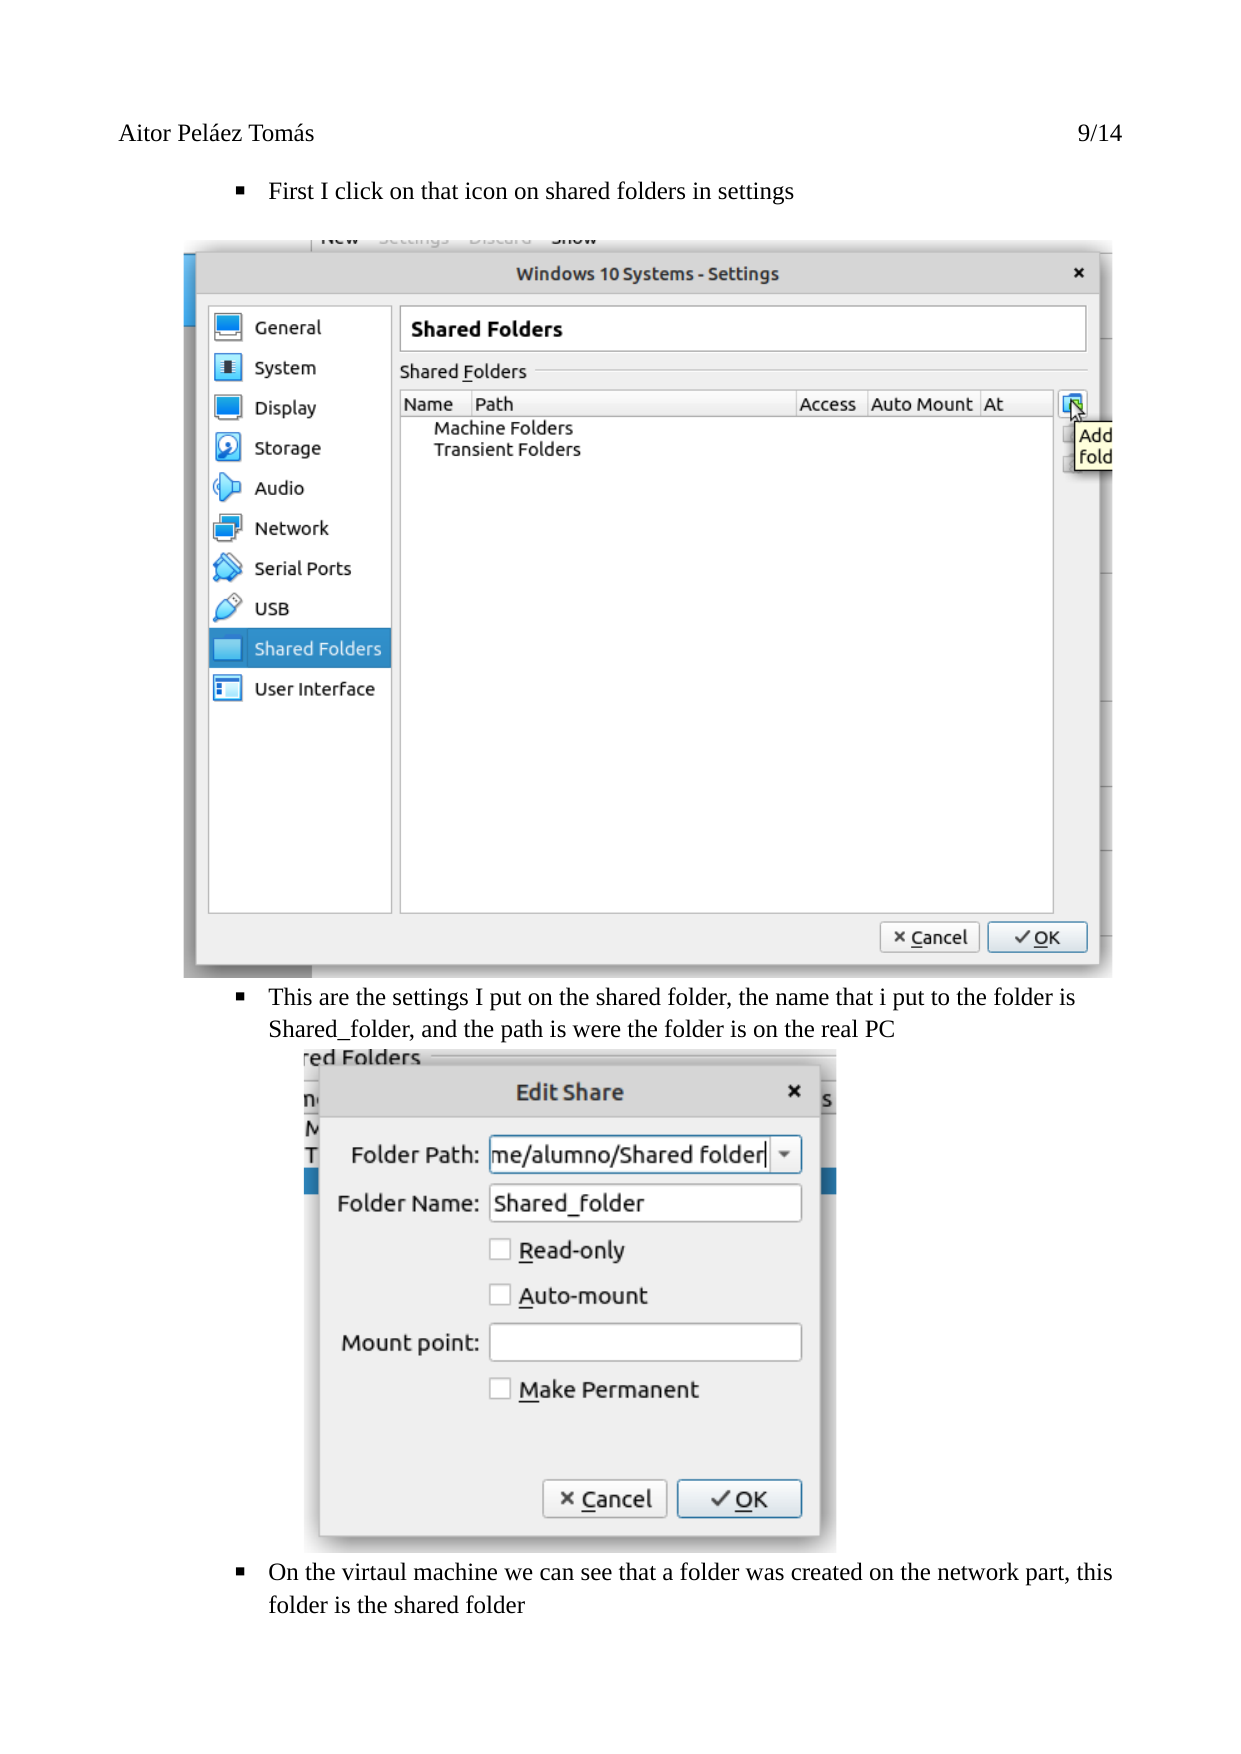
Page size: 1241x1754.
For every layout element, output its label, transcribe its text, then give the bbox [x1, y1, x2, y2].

list First I click on that icon on shared folders in settings [231, 176, 1122, 205]
list On the virtaul machine we can see that a folder was created on the network part, this folder is the shared folder [231, 1062, 1122, 1619]
picture [303, 1049, 837, 1553]
picture [183, 240, 1113, 978]
list This are the settings I put on the shared folder, the name that i put to the folder is Shared_folder, and the path is were the folder is on the real PC [231, 224, 1122, 1043]
